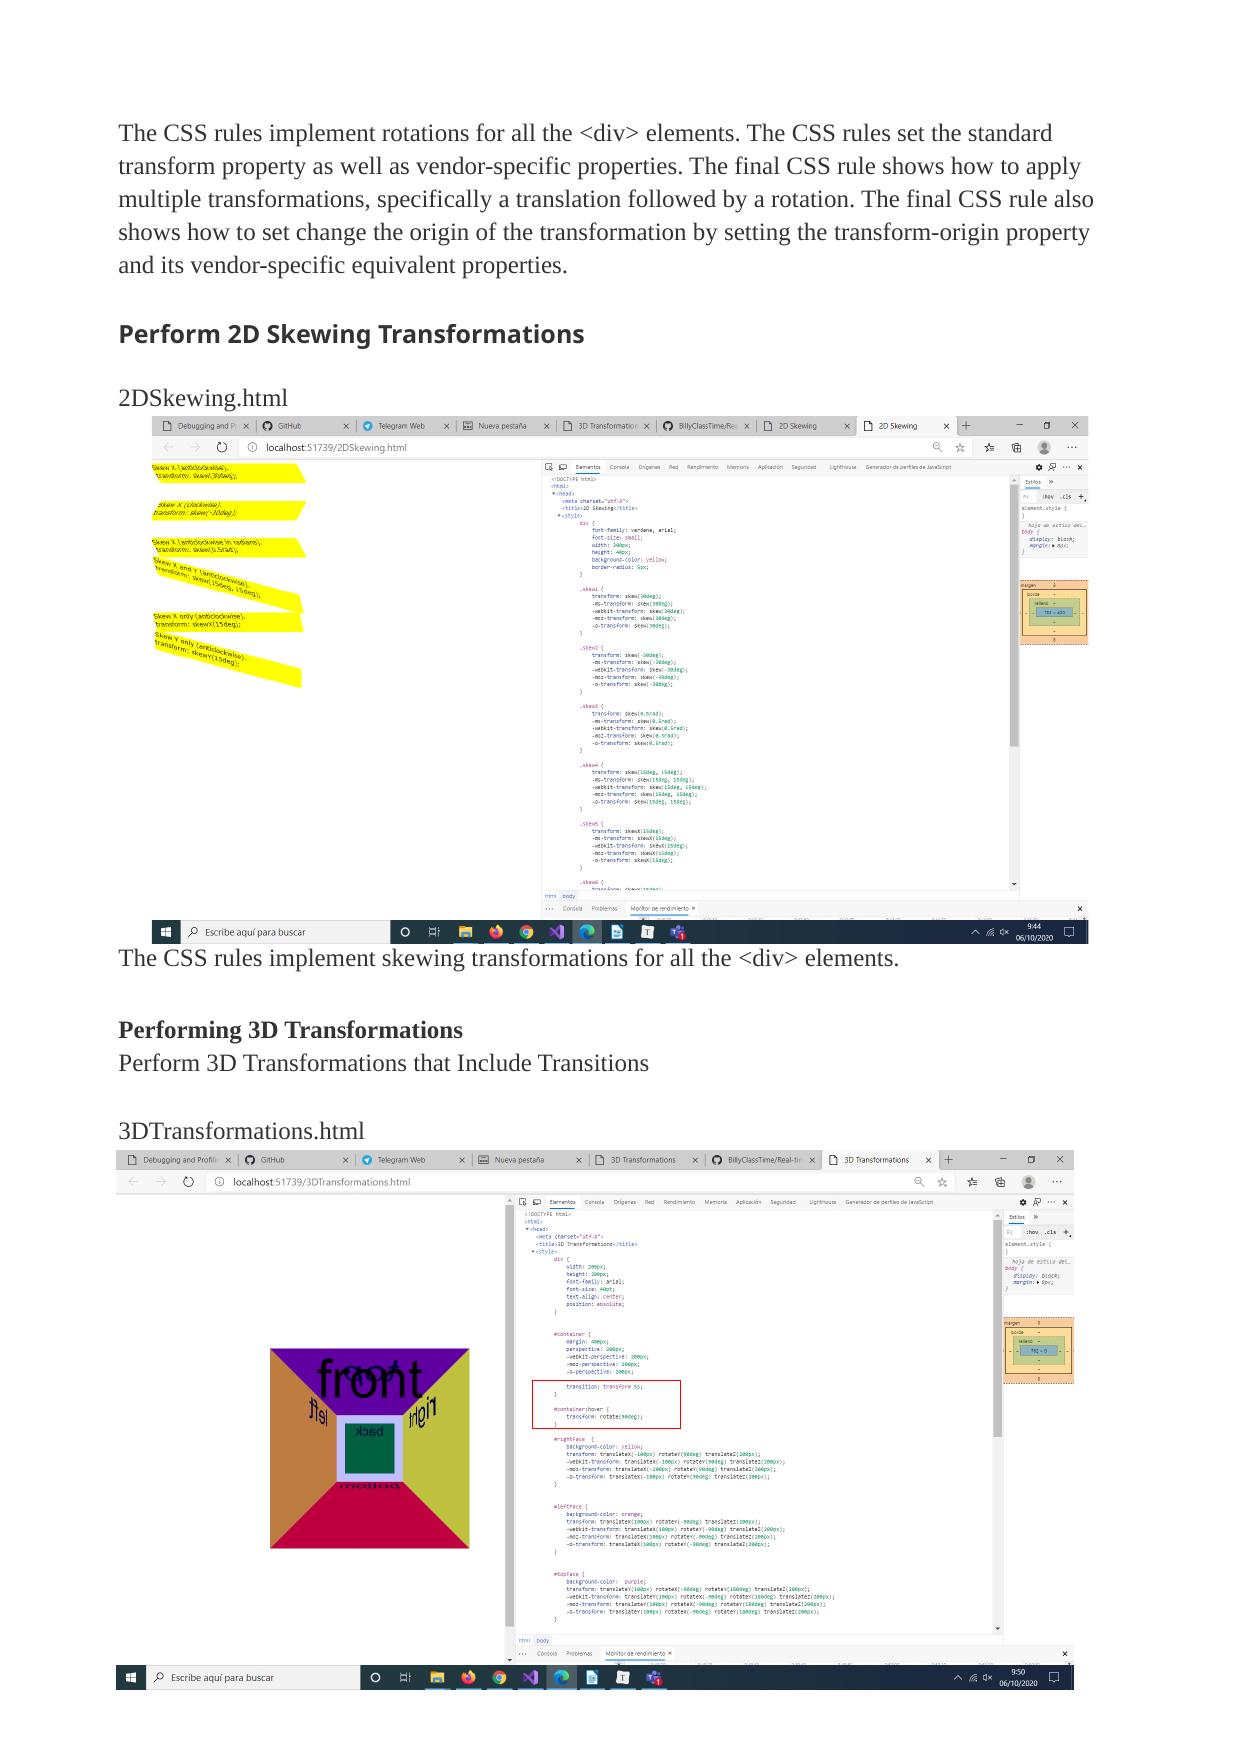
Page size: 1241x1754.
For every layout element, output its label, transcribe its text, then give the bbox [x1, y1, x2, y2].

text 2DSkewing.html [118, 383, 1122, 412]
text The CSS rules implement skewing transformations for all the <div> elements. [118, 456, 1122, 972]
subtitle Perform 3D Transformations that Include Transitions [118, 1048, 1122, 1077]
subtitle Perform 2D Skewing Transformations [118, 316, 1122, 350]
picture [151, 416, 1089, 944]
text 3DTransformations.html [118, 1116, 1122, 1145]
picture [116, 1150, 1074, 1690]
text Performing 3D Transformations [118, 1015, 1122, 1044]
text The CSS rules implement rotations for all the <div> elements. The CSS rules set the standard transform property as well as vendor-specific properties. The final CSS rule shows how to apply multiple transformations, specifically a translation followed by a rotation. The final CSS rule also shows how to set change the origin of the transformation by setting the transform-origin property and its vendor-specific equivalent properties. [118, 118, 1122, 279]
